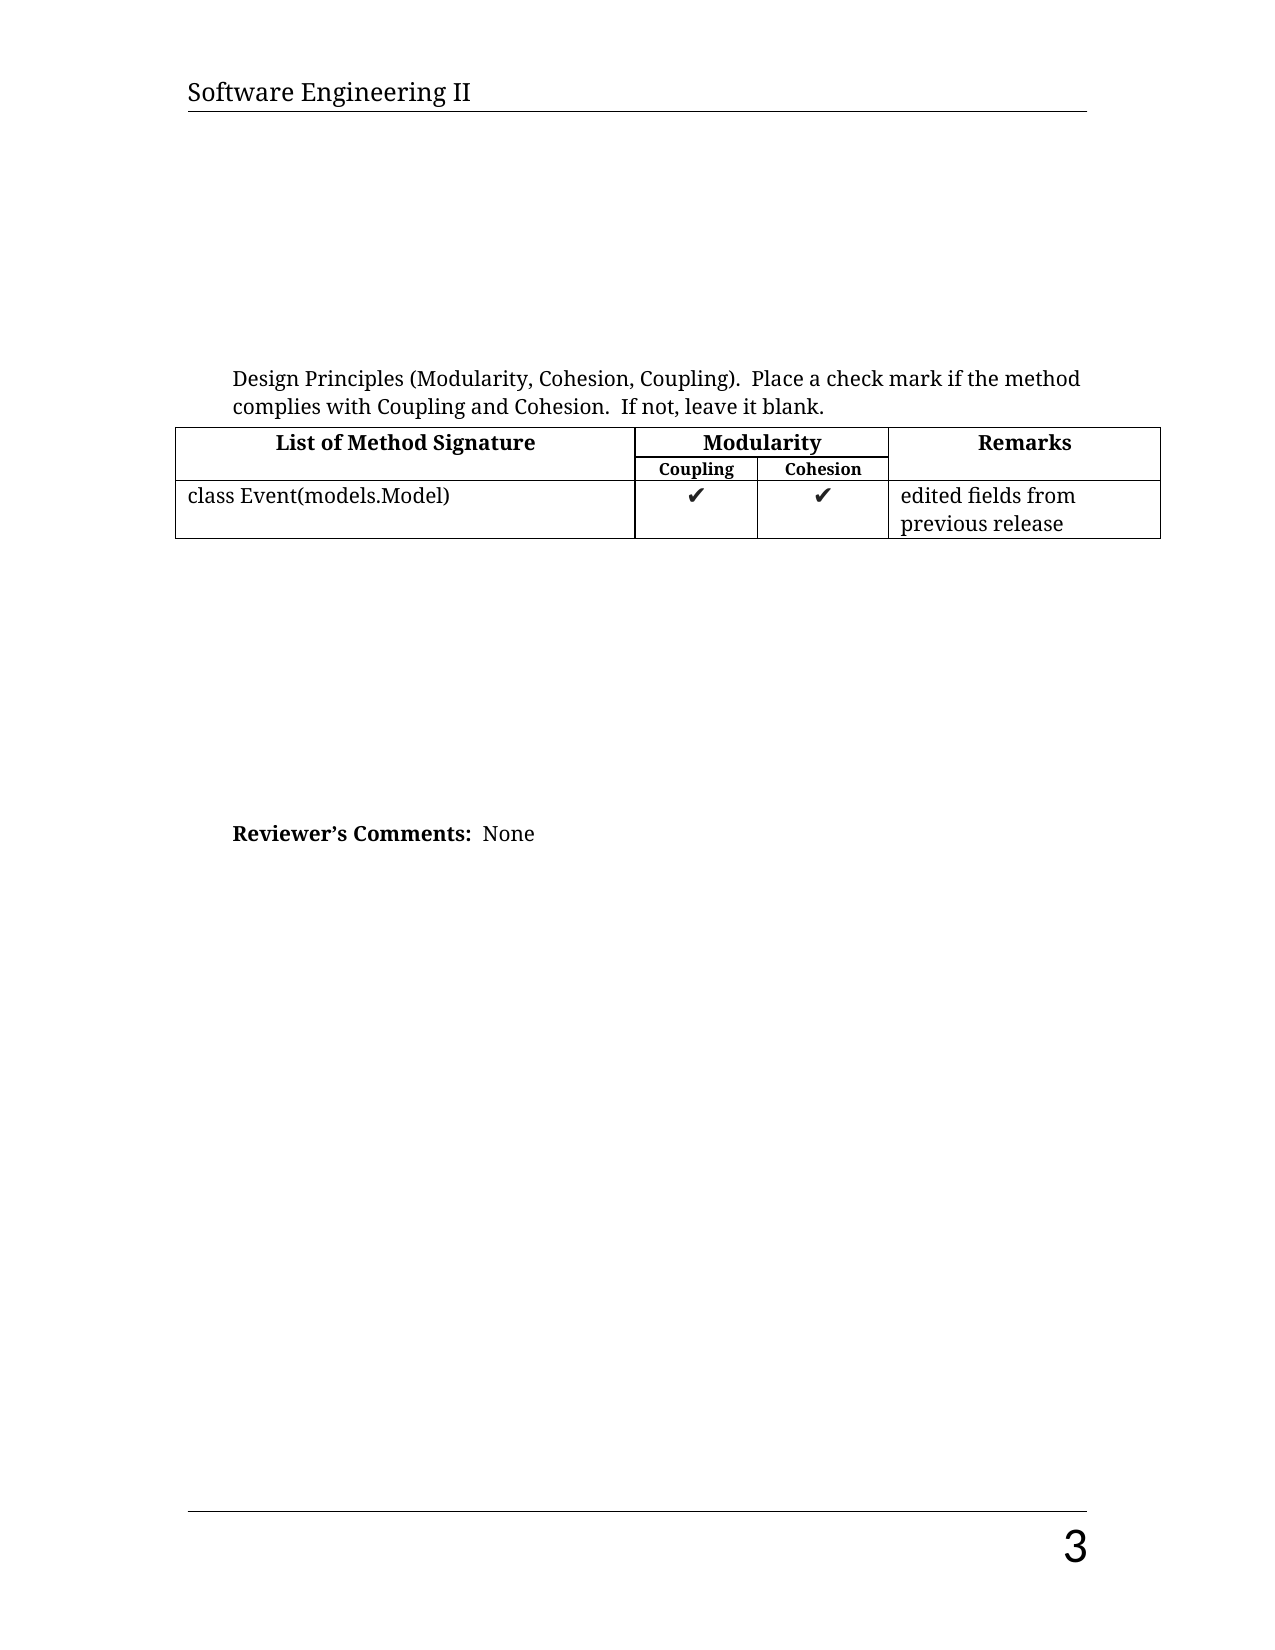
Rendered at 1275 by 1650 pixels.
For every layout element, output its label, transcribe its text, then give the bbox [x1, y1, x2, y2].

table_cell edited fields from previous release [889, 481, 1160, 538]
subtitle Reviewer’s Comments: None [187, 819, 1087, 886]
table_cell Coupling [636, 458, 757, 480]
table_cell class Event(models.Model) [176, 481, 634, 538]
subtitle Design Principles (Modularity, Cohesion, Coupling). Place a check mark if the method complies with Coupling and Cohesion. If not, leave it blank. [187, 364, 1087, 421]
table_header List of Method Signature [176, 428, 634, 480]
table_cell ✔ [636, 481, 757, 538]
table_cell ✔ [758, 481, 888, 538]
table_cell Cohesion [758, 458, 888, 480]
table_header Remarks [889, 428, 1160, 480]
table_header Modularity [636, 428, 888, 456]
